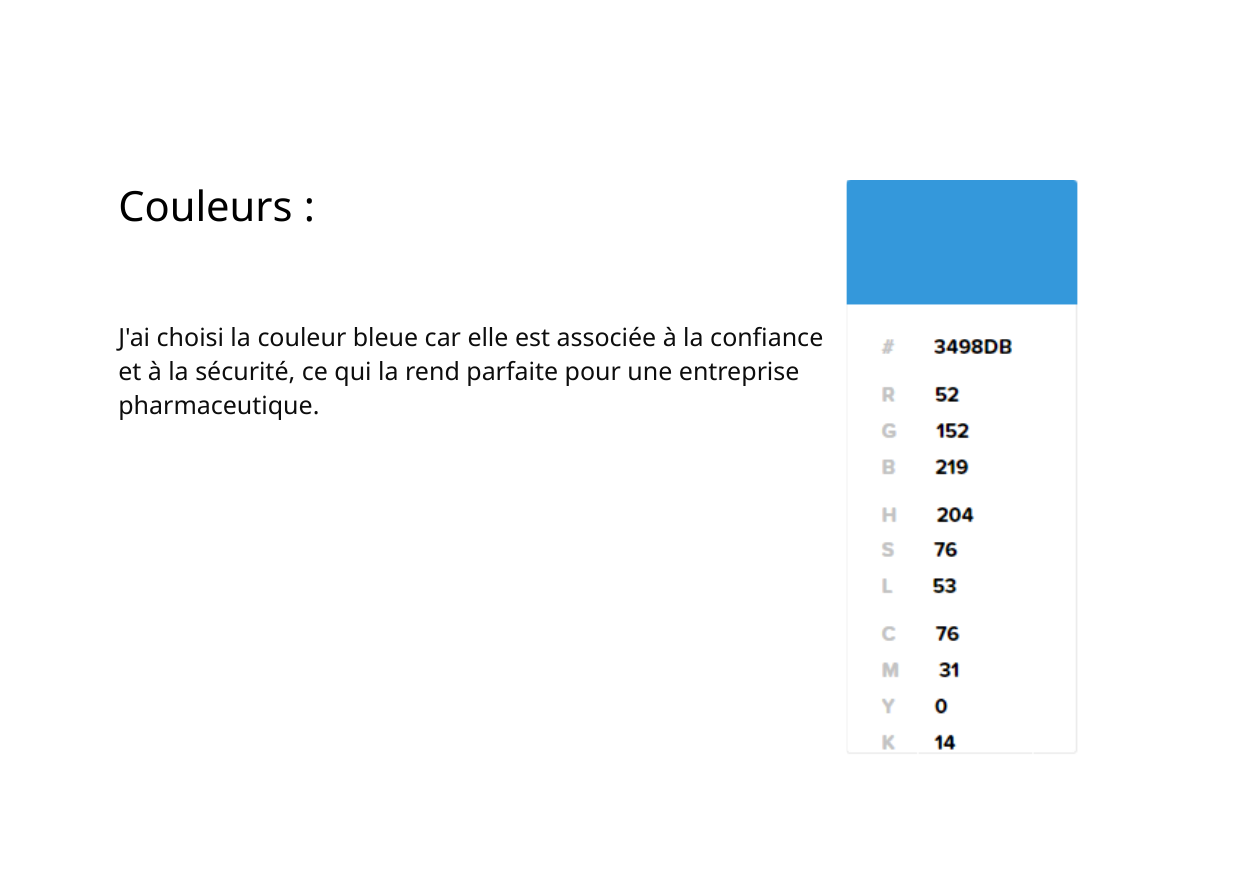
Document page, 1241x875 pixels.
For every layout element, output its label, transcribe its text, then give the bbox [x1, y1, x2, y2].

text [1079, 319, 1122, 353]
picture [846, 180, 1079, 757]
text [1079, 353, 1122, 422]
text J'ai choisi la couleur bleue car elle est associée à la confiance [118, 319, 846, 353]
text Couleurs : [118, 176, 1122, 233]
text et à la sécurité, ce qui la rend parfaite pour une entreprise pharmaceutique. [118, 353, 846, 422]
